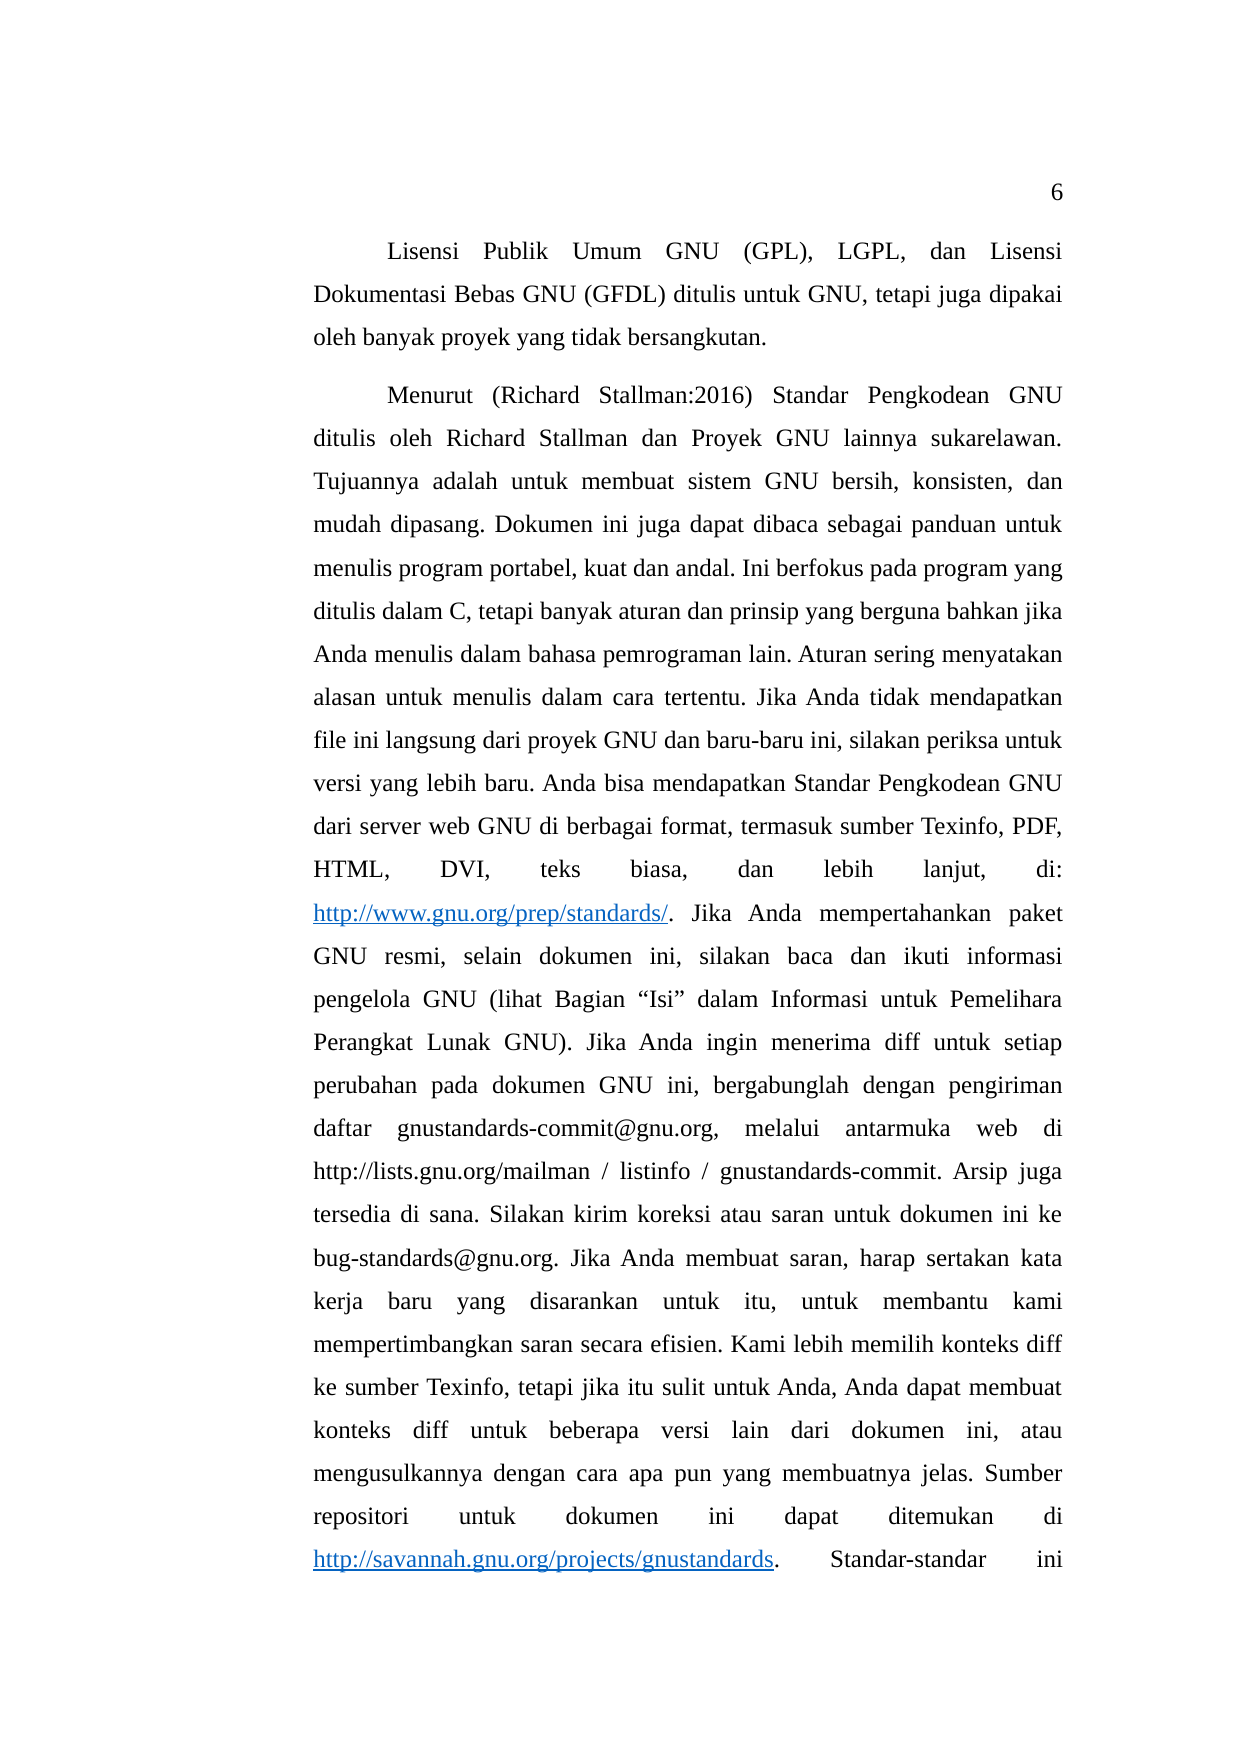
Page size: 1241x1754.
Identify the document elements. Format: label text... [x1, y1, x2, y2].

text Lisensi Publik Umum GNU (GPL), LGPL, dan Lisensi Dokumentasi Bebas GNU (GFDL) ditulis untuk GNU, tetapi juga dipakai oleh banyak proyek yang tidak bersangkutan. [313, 236, 1063, 351]
text Menurut (Richard Stallman:2016) Standar Pengkodean GNU ditulis oleh Richard Stallman dan Proyek GNU lainnya sukarelawan. Tujuannya adalah untuk membuat sistem GNU bersih, konsisten, dan mudah dipasang. Dokumen ini juga dapat dibaca sebagai panduan untuk menulis program portabel, kuat dan andal. Ini berfokus pada program yang ditulis dalam C, tetapi banyak aturan dan prinsip yang berguna bahkan jika Anda menulis dalam bahasa pemrograman lain. Aturan sering menyatakan alasan untuk menulis dalam cara tertentu. Jika Anda tidak mendapatkan file ini langsung dari proyek GNU dan baru-baru ini, silakan periksa untuk versi yang lebih baru. Anda bisa mendapatkan Standar Pengkodean GNU dari server web GNU di berbagai format, termasuk sumber Texinfo, PDF, HTML, DVI, teks biasa, dan lebih lanjut, di: http://www.gnu.org/prep/standards/. Jika Anda mempertahankan paket GNU resmi, selain dokumen ini, silakan baca dan ikuti informasi pengelola GNU (lihat Bagian “Isi” dalam Informasi untuk Pemelihara Perangkat Lunak GNU). Jika Anda ingin menerima diff untuk setiap perubahan pada dokumen GNU ini, bergabunglah dengan pengiriman daftar gnustandards-commit@gnu.org, melalui antarmuka web di http://lists.gnu.org/mailman / listinfo / gnustandards-commit. Arsip juga tersedia di sana. Silakan kirim koreksi atau saran untuk dokumen ini ke bug-standards@gnu.org. Jika Anda membuat saran, harap sertakan kata kerja baru yang disarankan untuk itu, untuk membantu kami mempertimbangkan saran secara efisien. Kami lebih memilih konteks diff ke sumber Texinfo, tetapi jika itu sulit untuk Anda, Anda dapat membuat konteks diff untuk beberapa versi lain dari dokumen ini, atau mengusulkannya dengan cara apa pun yang membuatnya jelas. Sumber repositori untuk dokumen ini dapat ditemukan di http://savannah.gnu.org/projects/gnustandards. Standar-standar ini [313, 380, 1063, 1573]
